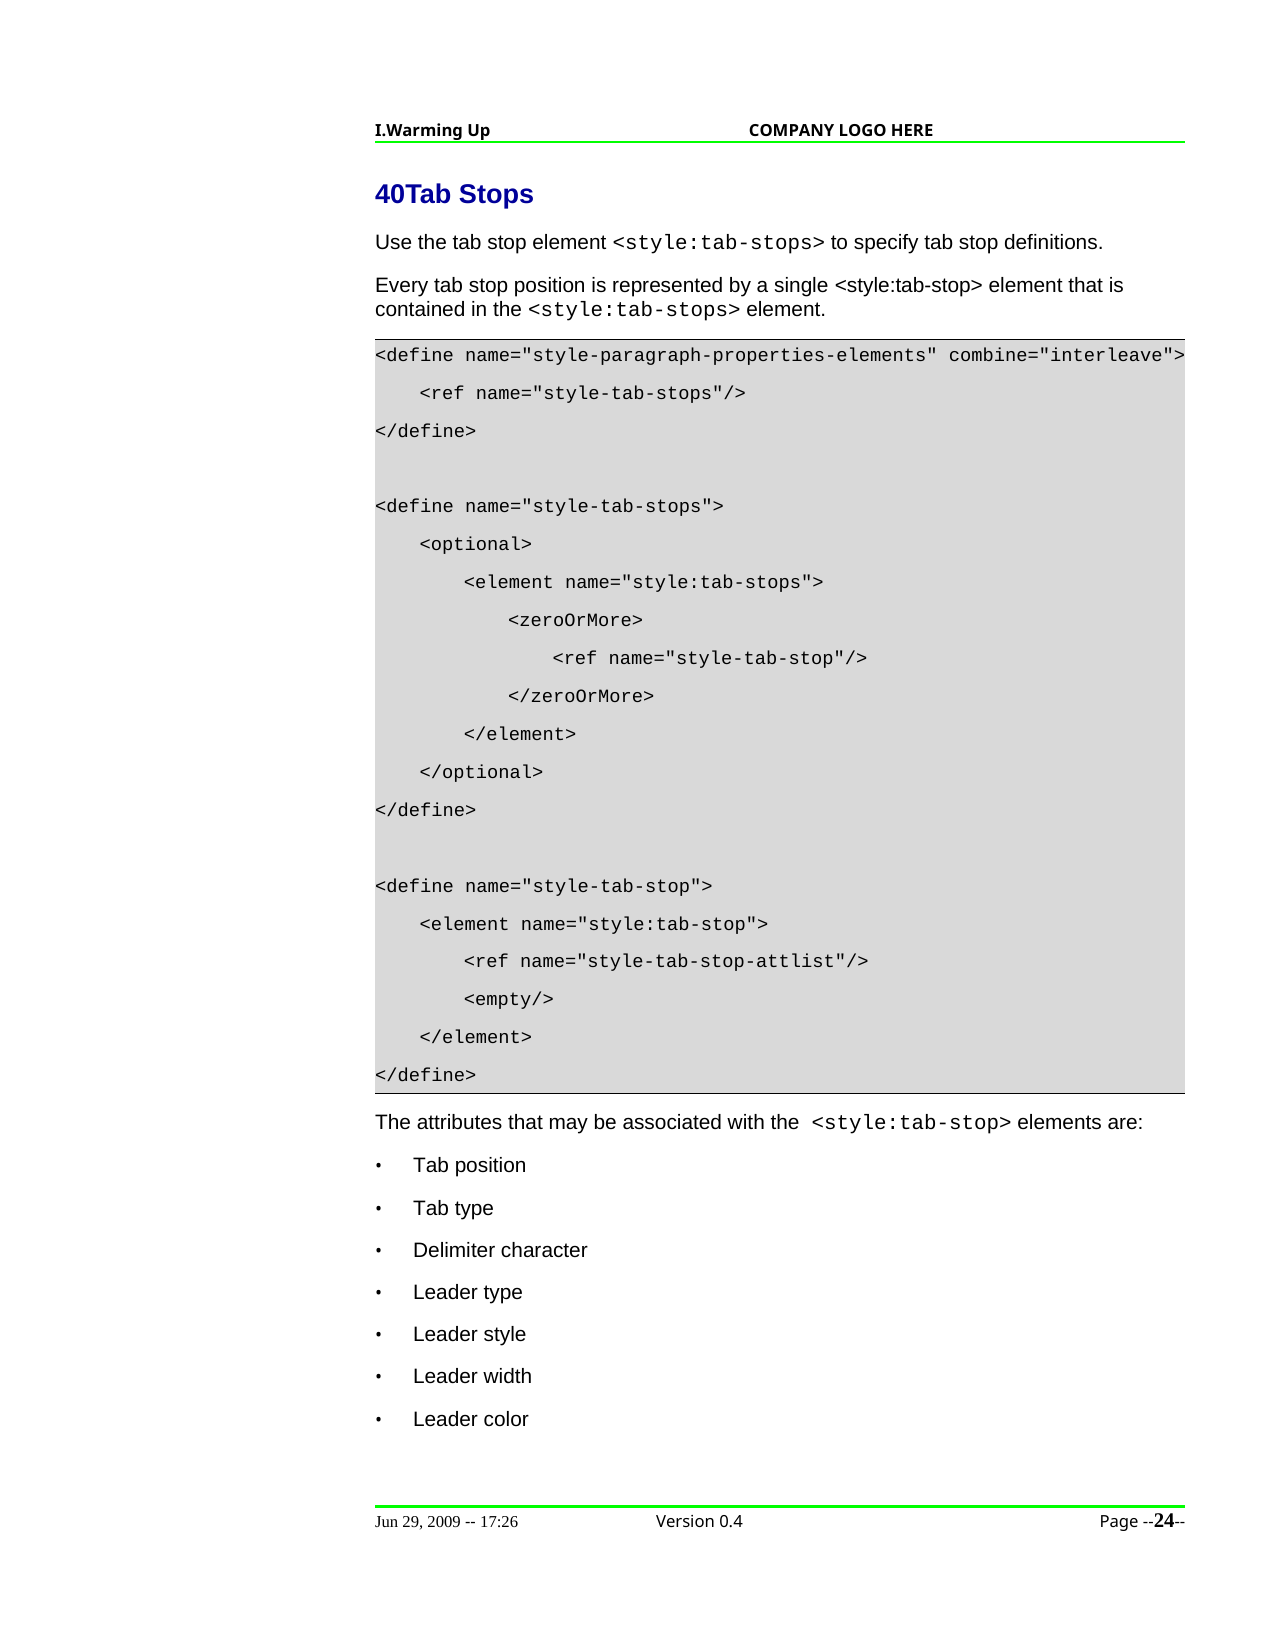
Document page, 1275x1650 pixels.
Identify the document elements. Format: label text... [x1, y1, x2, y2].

text <zeroOrMore> [375, 604, 1185, 632]
text <element name="style:tab-stops"> [375, 567, 1185, 594]
text <define name="style-paragraph-properties-elements" combine="interleave"> [375, 340, 1185, 367]
text </element> [375, 1022, 1185, 1049]
text </optional> [375, 756, 1185, 784]
text <ref name="style-tab-stops"/> [375, 377, 1185, 405]
text Use the tab stop element <style:tab-stops> to specify tab stop definitions. [375, 230, 1185, 256]
text <ref name="style-tab-stop-attlist"/> [375, 946, 1185, 973]
subtitle Tab Stops [375, 178, 1185, 209]
text The attributes that may be associated with the <style:tab-stop> elements are: [375, 1110, 1185, 1136]
list Tab position [375, 1153, 1185, 1178]
list Delimiter character [375, 1237, 1185, 1263]
text <define name="style-tab-stops"> [375, 491, 1185, 518]
text <ref name="style-tab-stop"/> [375, 642, 1185, 670]
text Every tab stop position is represented by a single <style:tab-stop> element that is contained in the <style:tab-stops> element. [375, 273, 1185, 322]
text </define> [375, 794, 1185, 822]
text </define> [375, 1059, 1185, 1093]
text <element name="style:tab-stop"> [375, 908, 1185, 936]
list Leader style [375, 1321, 1185, 1347]
list Leader width [375, 1364, 1185, 1389]
list Leader type [375, 1279, 1185, 1305]
text </zeroOrMore> [375, 680, 1185, 708]
text <define name="style-tab-stop"> [375, 870, 1185, 898]
list Tab type [375, 1195, 1185, 1220]
list Leader color [375, 1406, 1185, 1431]
text <optional> [375, 529, 1185, 556]
text </define> [375, 415, 1185, 443]
text </element> [375, 718, 1185, 746]
text <empty/> [375, 984, 1185, 1011]
